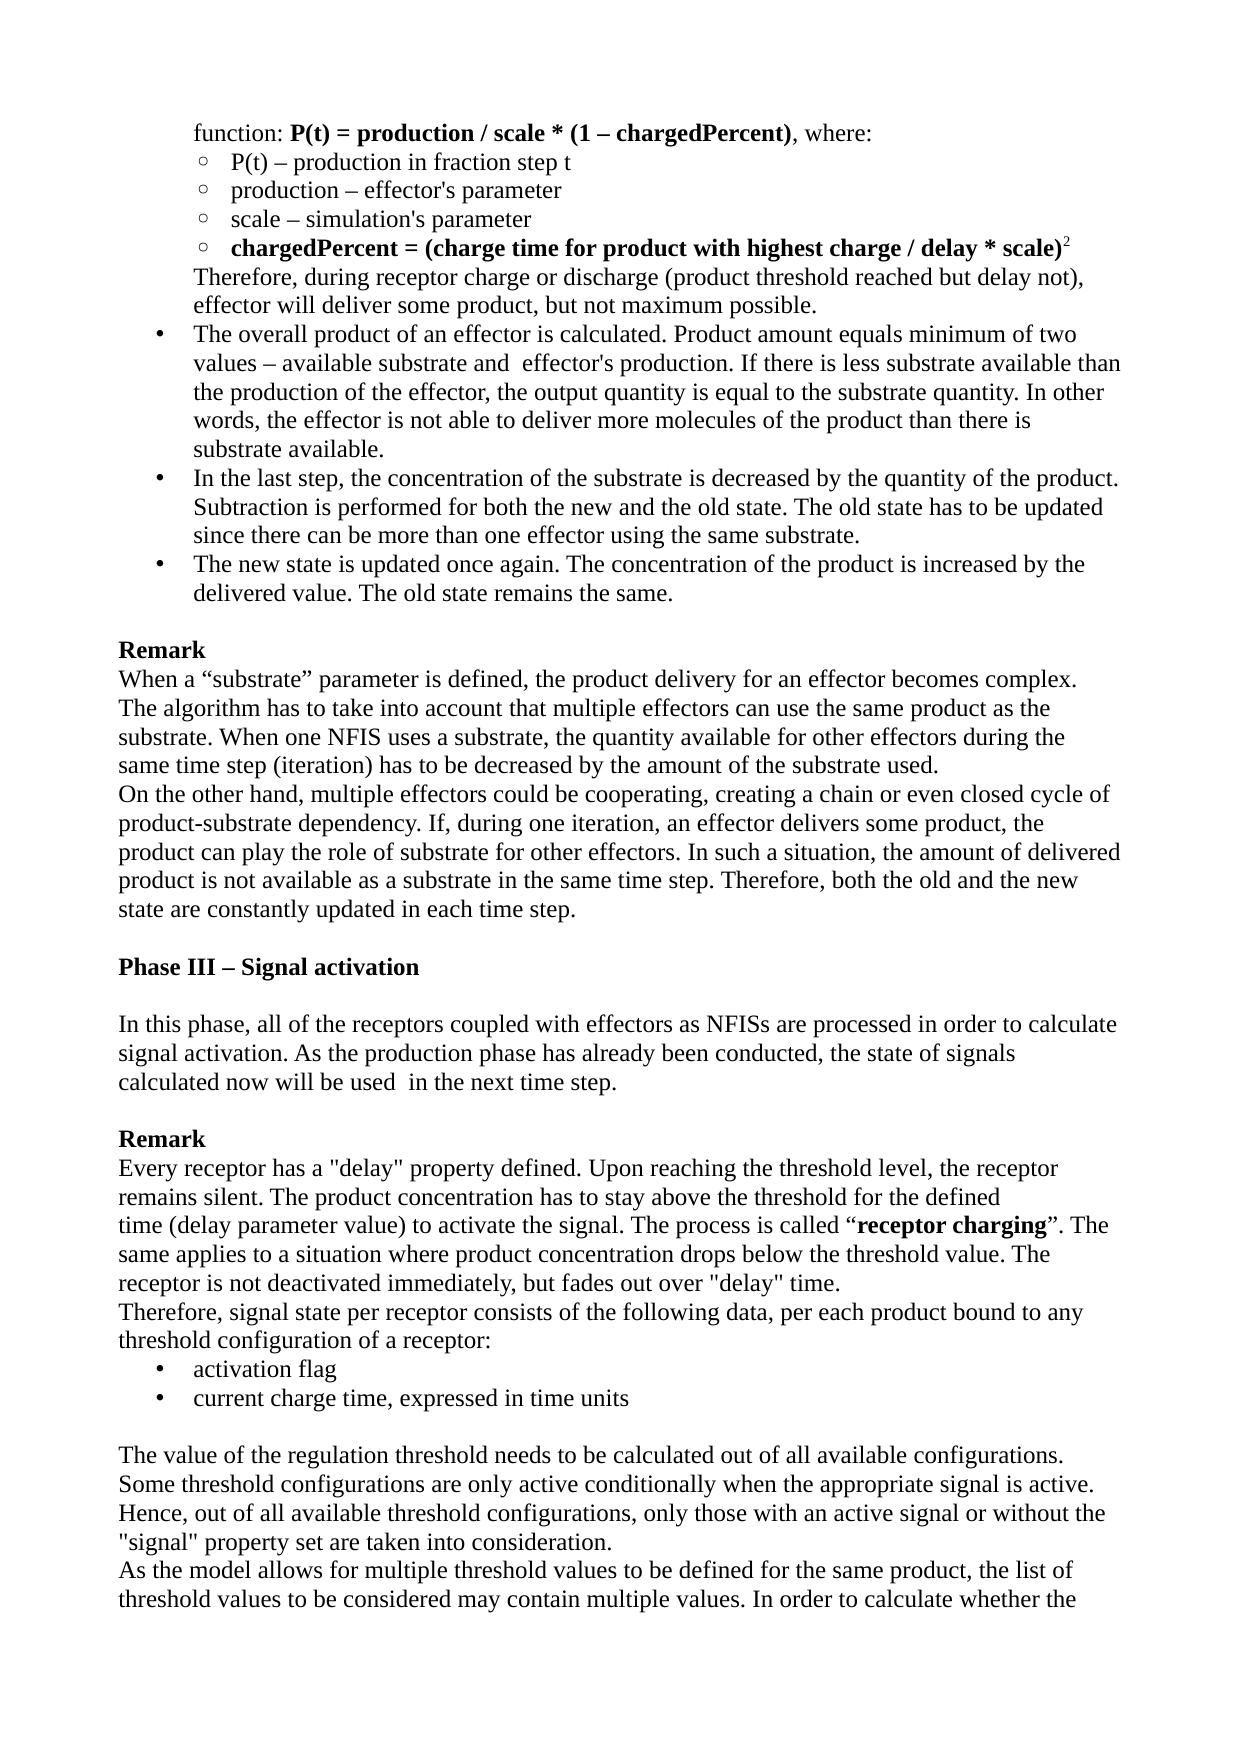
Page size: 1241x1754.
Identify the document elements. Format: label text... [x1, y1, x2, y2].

text Every receptor has a "delay" property defined. Upon reaching the threshold level, the receptor remains silent. The product concentration has to stay above the threshold for the defined [118, 1153, 1122, 1211]
text Phase III – Signal activation [118, 952, 1122, 981]
list activation flag [156, 1354, 1122, 1383]
text The value of the regulation threshold needs to be calculated out of all available configurations. [118, 1441, 1122, 1469]
text In this phase, all of the receptors coupled with effectors as NFISs are processed in order to calculate signal activation. As the production phase has already been conducted, the state of signals calculated now will be used in the next time step. [118, 1009, 1122, 1096]
text On the other hand, multiple effectors could be cooperating, creating a chain or even closed cycle of product-substrate dependency. If, during one iteration, an effector delivers some product, the product can play the role of substrate for other effectors. In such a situation, the amount of delivered product is not available as a substrate in the same time step. Therefore, both the old and the new state are constantly updated in each time step. [118, 779, 1122, 923]
text Remark [118, 636, 1122, 664]
list scale – simulation's parameter [193, 204, 1122, 233]
text As the model allows for multiple threshold values to be defined for the same product, the list of threshold values to be considered may contain multiple values. In order to calculate whether the [118, 1556, 1122, 1613]
list current charge time, expressed in time units [156, 1383, 1122, 1412]
text time (delay parameter value) to activate the signal. The process is called “receptor charging”. The same applies to a situation where product concentration drops below the threshold value. The receptor is not deactivated immediately, but fades out over "delay" time. [118, 1211, 1122, 1297]
list The new state is updated once again. The concentration of the product is increased by the delivered value. The old state remains the same. [156, 549, 1122, 607]
text Remark [118, 1124, 1122, 1153]
list P(t) – production in fraction step t [193, 147, 1122, 176]
text When a “substrate” parameter is defined, the product delivery for an effector becomes complex. The algorithm has to take into account that multiple effectors can use the same product as the substrate. When one NFIS uses a substrate, the quantity available for other effectors during the same time step (iteration) has to be decreased by the amount of the substrate used. [118, 664, 1122, 779]
text Some threshold configurations are only active conditionally when the appropriate signal is active. Hence, out of all available threshold configurations, only those with an active signal or without the "signal" property set are taken into consideration. [118, 1469, 1122, 1556]
list In the last step, the concentration of the substrate is decreased by the quantity of the product. Subtraction is performed for both the new and the old state. The old state has to be updated since there can be more than one effector using the same substrate. [156, 463, 1122, 549]
list function: P(t) = production / scale * (1 – chargedPercent), where: [156, 118, 1122, 147]
list chargedPercent = (charge time for product with highest charge / delay * scale)2 [193, 233, 1122, 262]
list The overall product of an effector is calculated. Product amount equals minimum of two values – available substrate and effector's production. If there is less substrate available than the production of the effector, the output quantity is equal to the substrate quantity. In other words, the effector is not able to deliver more molecules of the product than there is substrate available. [156, 319, 1122, 463]
list production – effector's parameter [193, 176, 1122, 204]
text Therefore, signal state per receptor consists of the following data, per each product bound to any threshold configuration of a receptor: [118, 1297, 1122, 1354]
list Therefore, during receptor charge or discharge (product threshold reached but delay not), effector will deliver some product, but not maximum possible. [156, 262, 1122, 319]
